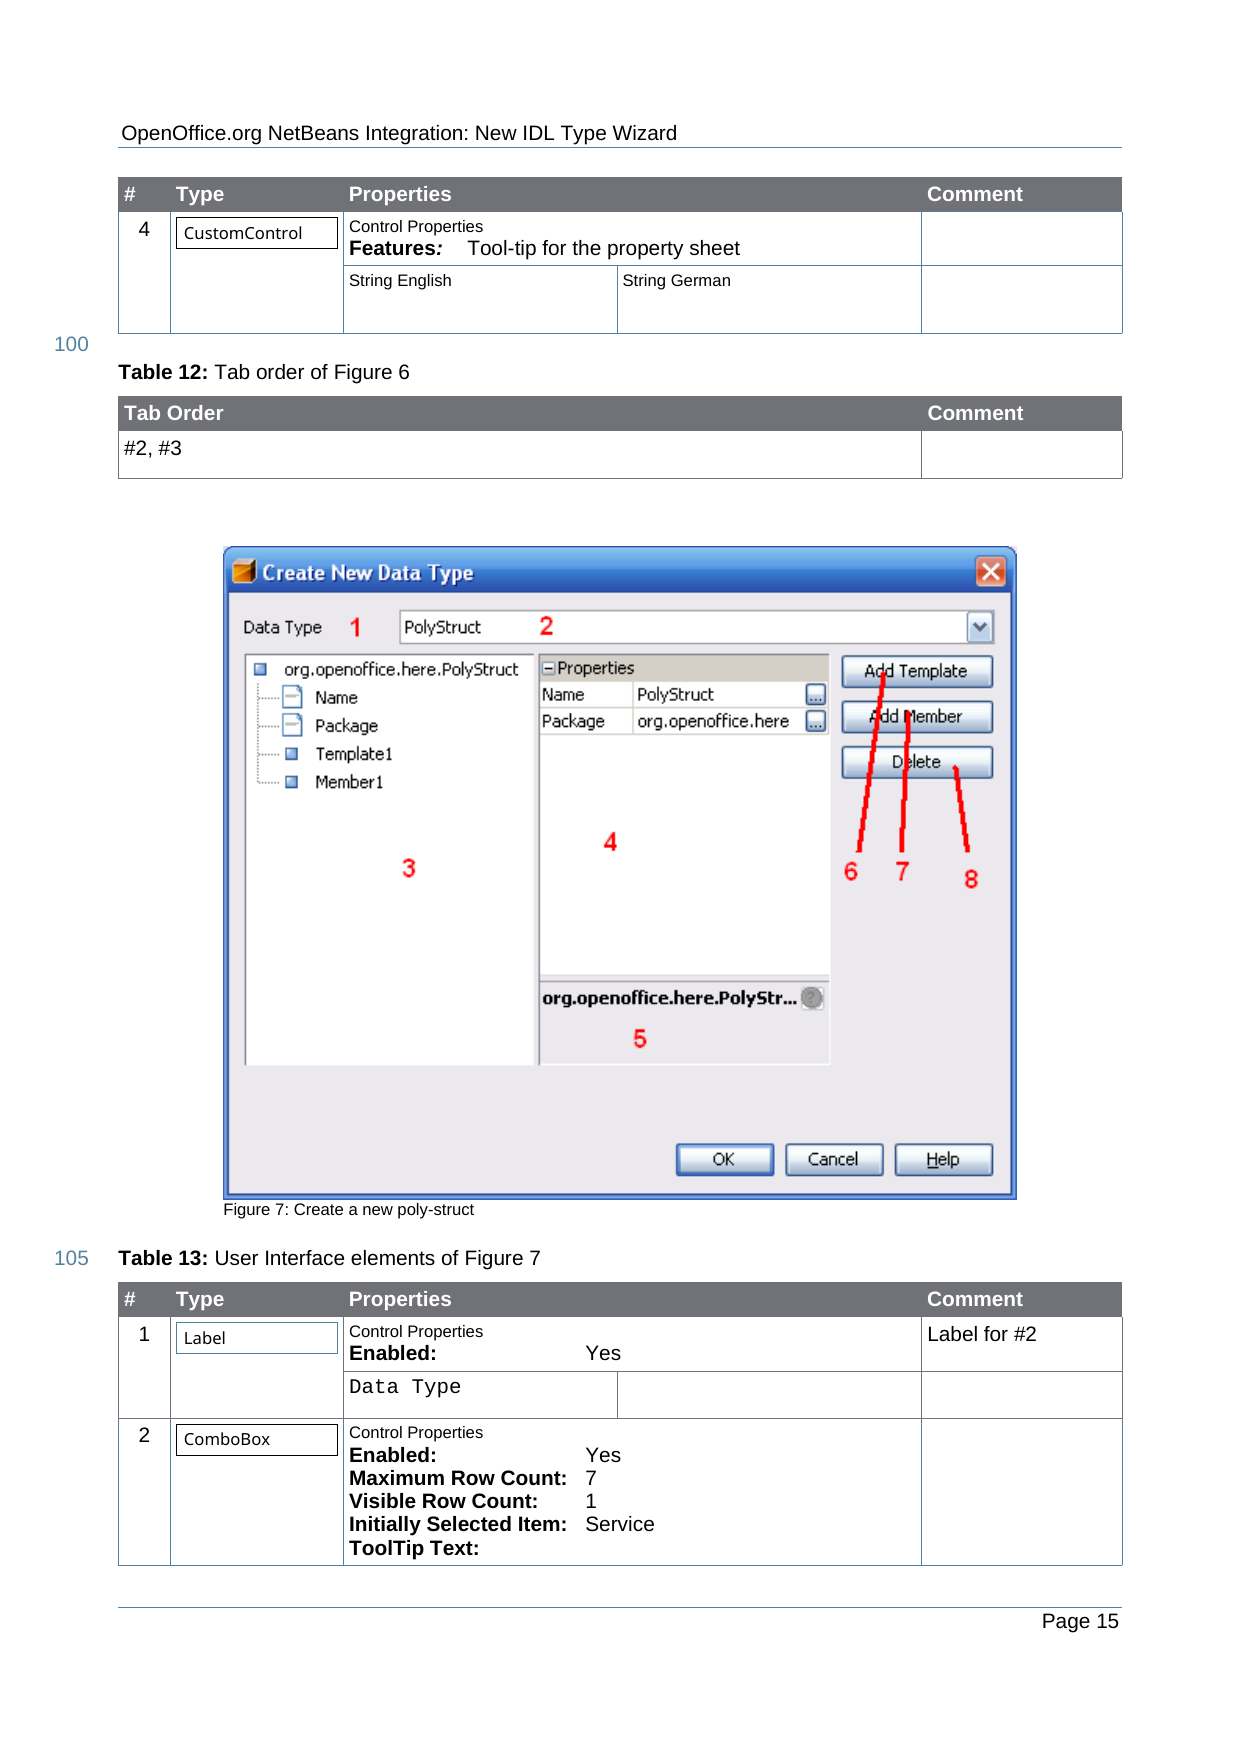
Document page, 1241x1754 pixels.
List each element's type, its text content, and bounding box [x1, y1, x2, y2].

text Table 13: User Interface elements of Figure 7 [118, 1246, 1122, 1269]
table_header [922, 1419, 1122, 1565]
table_cell [171, 1317, 343, 1418]
table_header Type [170, 177, 343, 212]
table_header Control Properties Features: Tool-tip for the property sheet [344, 212, 921, 265]
table_header Comment [921, 177, 1122, 211]
table_header Properties [343, 1282, 921, 1317]
table_header Tab Order [118, 396, 921, 431]
table_header # [118, 1282, 170, 1317]
table_cell [922, 266, 1122, 333]
table_header Label for #2 [922, 1317, 1122, 1371]
table_cell String English [344, 266, 617, 333]
table_cell 4 [119, 212, 170, 333]
table_cell [922, 1372, 1122, 1418]
table_cell [171, 212, 343, 333]
table_header Comment [921, 396, 1122, 431]
table_cell 1 [119, 1317, 170, 1418]
table_header Control Properties Enabled: Yes [344, 1317, 921, 1371]
text Figure 7: Create a new poly-struct [223, 1200, 1017, 1218]
table_header Control Properties Enabled: Yes Maximum Row Count: 7 Visible Row Count: 1 Initially Selected Item: Service ToolTip Text: [344, 1419, 921, 1565]
table_header [922, 212, 1122, 265]
table_cell 2 [119, 1419, 170, 1565]
picture [223, 546, 1017, 1200]
table_cell [922, 431, 1122, 478]
table_header Type [170, 1282, 343, 1317]
table_cell [618, 1372, 921, 1418]
table_header Properties [343, 177, 921, 212]
table_cell String German [618, 266, 921, 333]
text Table 12: Tab order of Figure 6 [118, 361, 1122, 384]
table_cell [171, 1419, 343, 1565]
table_cell #2, #3 [119, 431, 921, 478]
table_header # [118, 177, 170, 212]
table_cell Data Type [344, 1372, 617, 1418]
table_header Comment [921, 1282, 1122, 1317]
